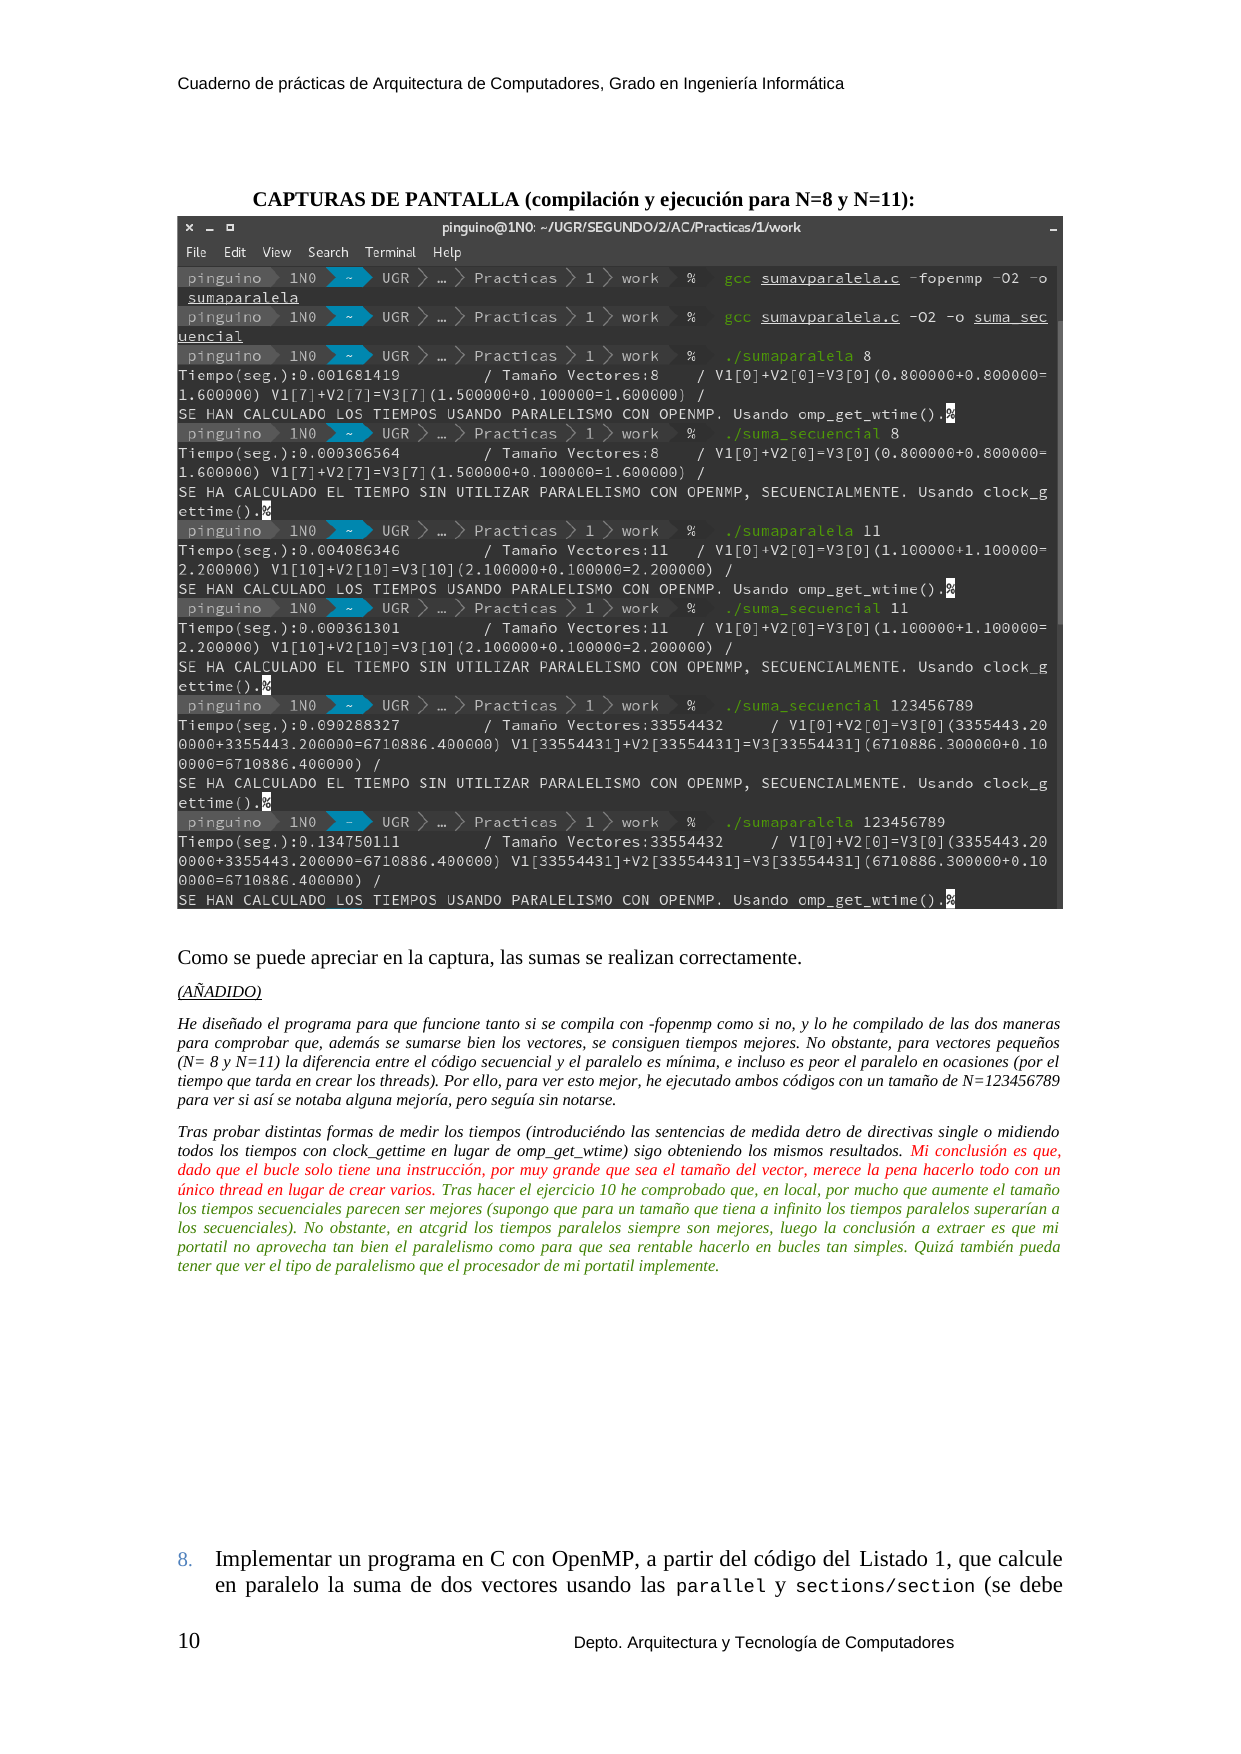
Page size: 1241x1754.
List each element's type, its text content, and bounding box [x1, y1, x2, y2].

text Como se puede apreciar en la captura, las sumas se realizan correctamente. [177, 945, 1063, 969]
text He diseñado el programa para que funcione tanto si se compila con -fopenmp como si no, y lo he compilado de las dos maneras para comprobar que, además se sumarse bien los vectores, se consiguen tiempos mejores. No obstante, para vectores pequeños (N= 8 y N=11) la diferencia entre el código secuencial y el paralelo es mínima, e incluso es peor el paralelo en ocasiones (por el tiempo que tarda en crear los threads). Por ello, para ver esto mejor, he ejecutado ambos códigos con un tamaño de N=123456789 para ver si así se notaba alguna mejoría, pero seguía sin notarse. [177, 1013, 1063, 1109]
picture [177, 216, 1063, 909]
list Implementar un programa en C con OpenMP, a partir del código del Listado 1, que calcule en paralelo la suma de dos vectores usando las parallel y sections/section (se debe [177, 1545, 1063, 1598]
text (AÑADIDO) [177, 982, 1063, 1001]
text Tras probar distintas formas de medir los tiempos (introduciéndo las sentencias de medida detro de directivas single o midiendo todos los tiempos con clock_gettime en lugar de omp_get_wtime) sigo obteniendo los mismos resultados. Mi conclusión es que, dado que el bucle solo tiene una instrucción, por muy grande que sea el tamaño del vector, merece la pena hacerlo todo con un único thread en lugar de crear varios. Tras hacer el ejercicio 10 he comprobado que, en local, por mucho que aumente el tamaño los tiempos secuenciales parecen ser mejores (supongo que para un tamaño que tiena a infinito los tiempos paralelos superarían a los secuenciales). No obstante, en atcgrid los tiempos paralelos siempre son mejores, luego la conclusión a extraer es que mi portatil no aprovecha tan bien el paralelismo como para que sea rentable hacerlo en bucles tan simples. Quizá también pueda tener que ver el tipo de paralelismo que el procesador de mi portatil implemente. [177, 1122, 1063, 1275]
text CAPTURAS DE PANTALLA (compilación y ejecución para N=8 y N=11): [252, 187, 1063, 211]
